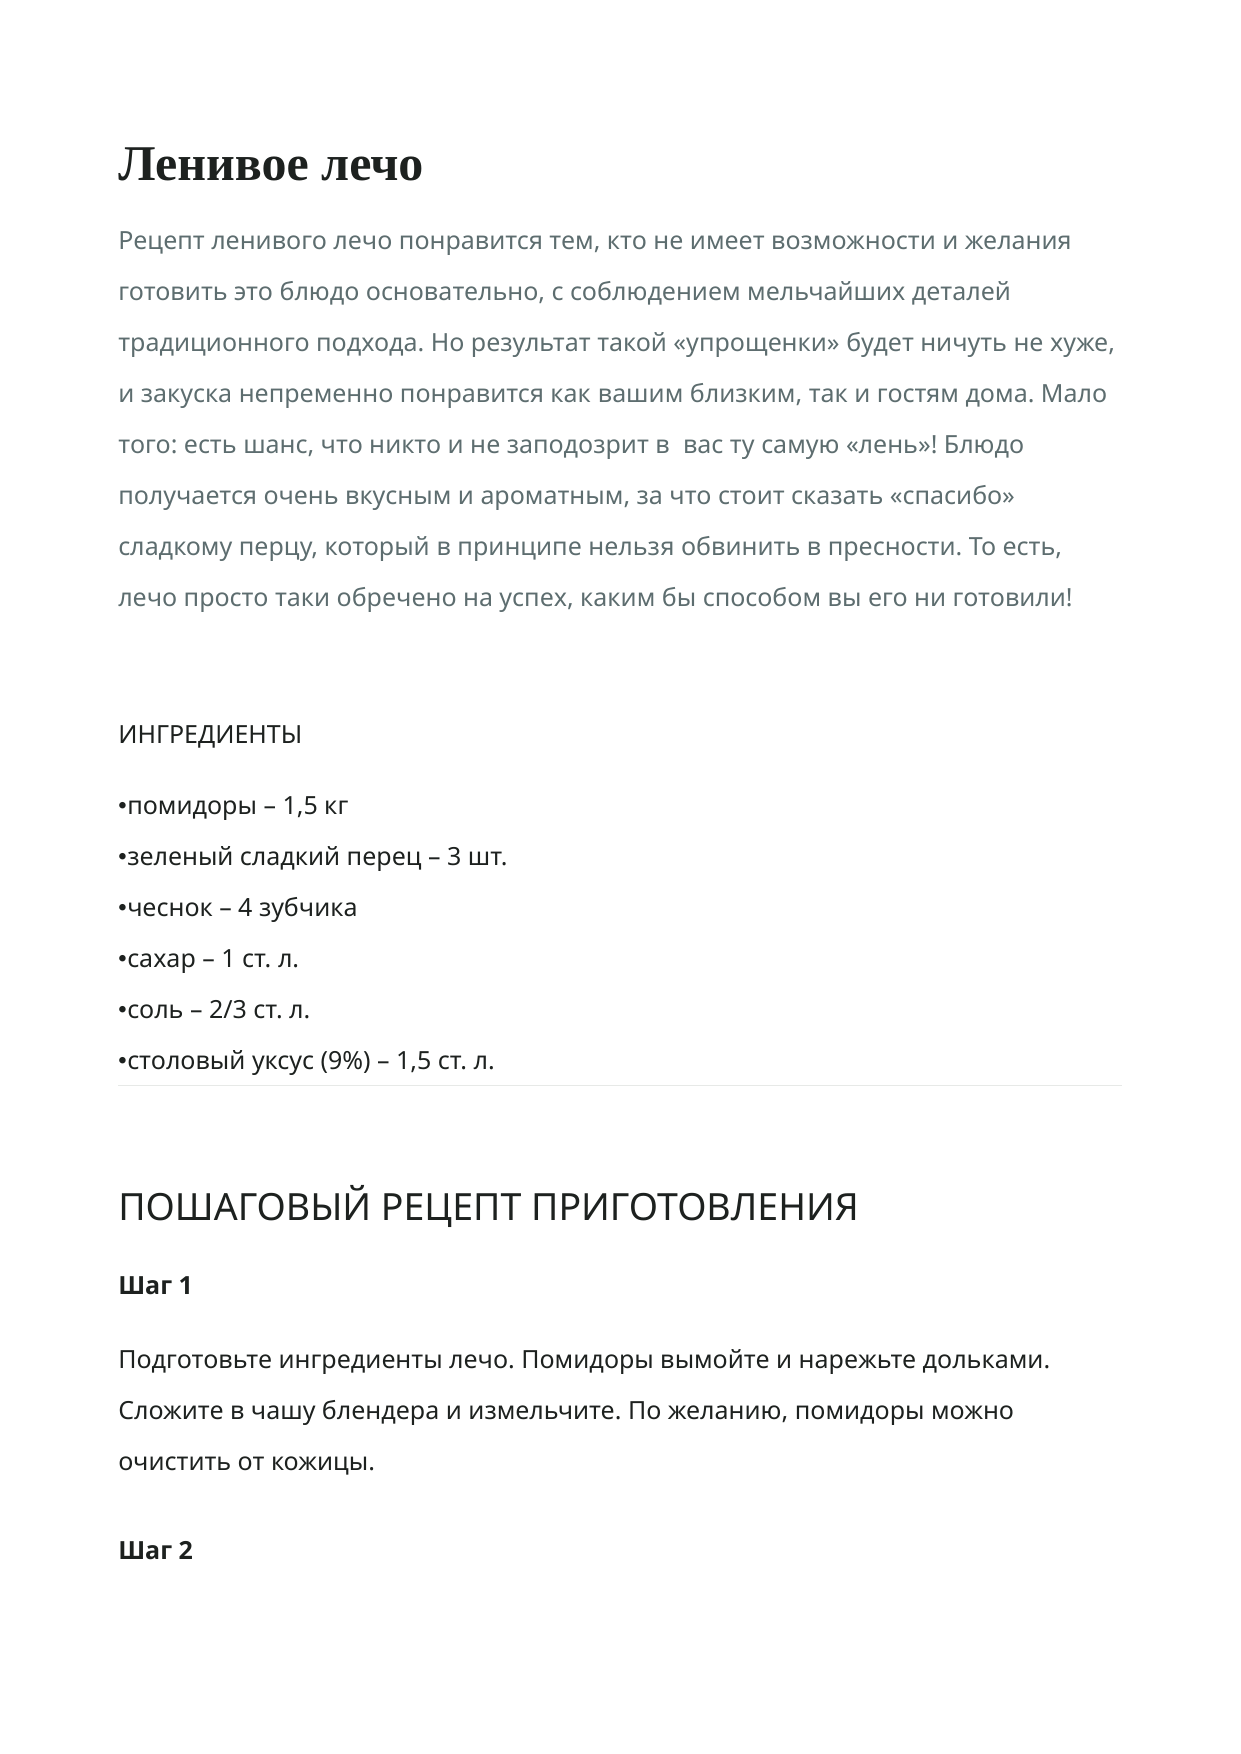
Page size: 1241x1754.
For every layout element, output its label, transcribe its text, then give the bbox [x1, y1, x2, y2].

text ИНГРЕДИЕНТЫ [118, 717, 1122, 751]
subtitle ПОШАГОВЫЙ РЕЦЕПТ ПРИГОТОВЛЕНИЯ [118, 1180, 1122, 1231]
list помидоры – 1,5 кг [118, 788, 1122, 822]
list соль – 2/3 ст. л. [118, 992, 1122, 1026]
text Рецепт ленивого лечо понравится тем, кто не имеет возможности и желания готовить это блюдо основательно, с соблюдением мельчайших деталей традиционного подхода. Но результат такой «упрощенки» будет ничуть не хуже, и закуска непременно понравится как вашим близким, так и гостям дома. Мало того: есть шанс, что никто и не заподозрит в вас ту самую «лень»! Блюдо получается очень вкусным и ароматным, за что стоит сказать «спасибо» сладкому перцу, который в принципе нельзя обвинить в пресности. То есть, лечо просто таки обречено на успех, каким бы способом вы его ни готовили! [118, 222, 1122, 614]
list сахар – 1 ст. л. [118, 941, 1122, 975]
list столовый уксус (9%) – 1,5 ст. л. [118, 1043, 1122, 1085]
text Шаг 1 [118, 1267, 1122, 1301]
list зеленый сладкий перец – 3 шт. [118, 839, 1122, 873]
list чеснок – 4 зубчика [118, 890, 1122, 924]
text Подготовьте ингредиенты лечо. Помидоры вымойте и нарежьте дольками. Сложите в чашу блендера и измельчите. По желанию, помидоры можно очистить от кожицы. [118, 1342, 1122, 1478]
text Шаг 2 [118, 1533, 1122, 1567]
subtitle Ленивое лечо [118, 134, 1122, 191]
